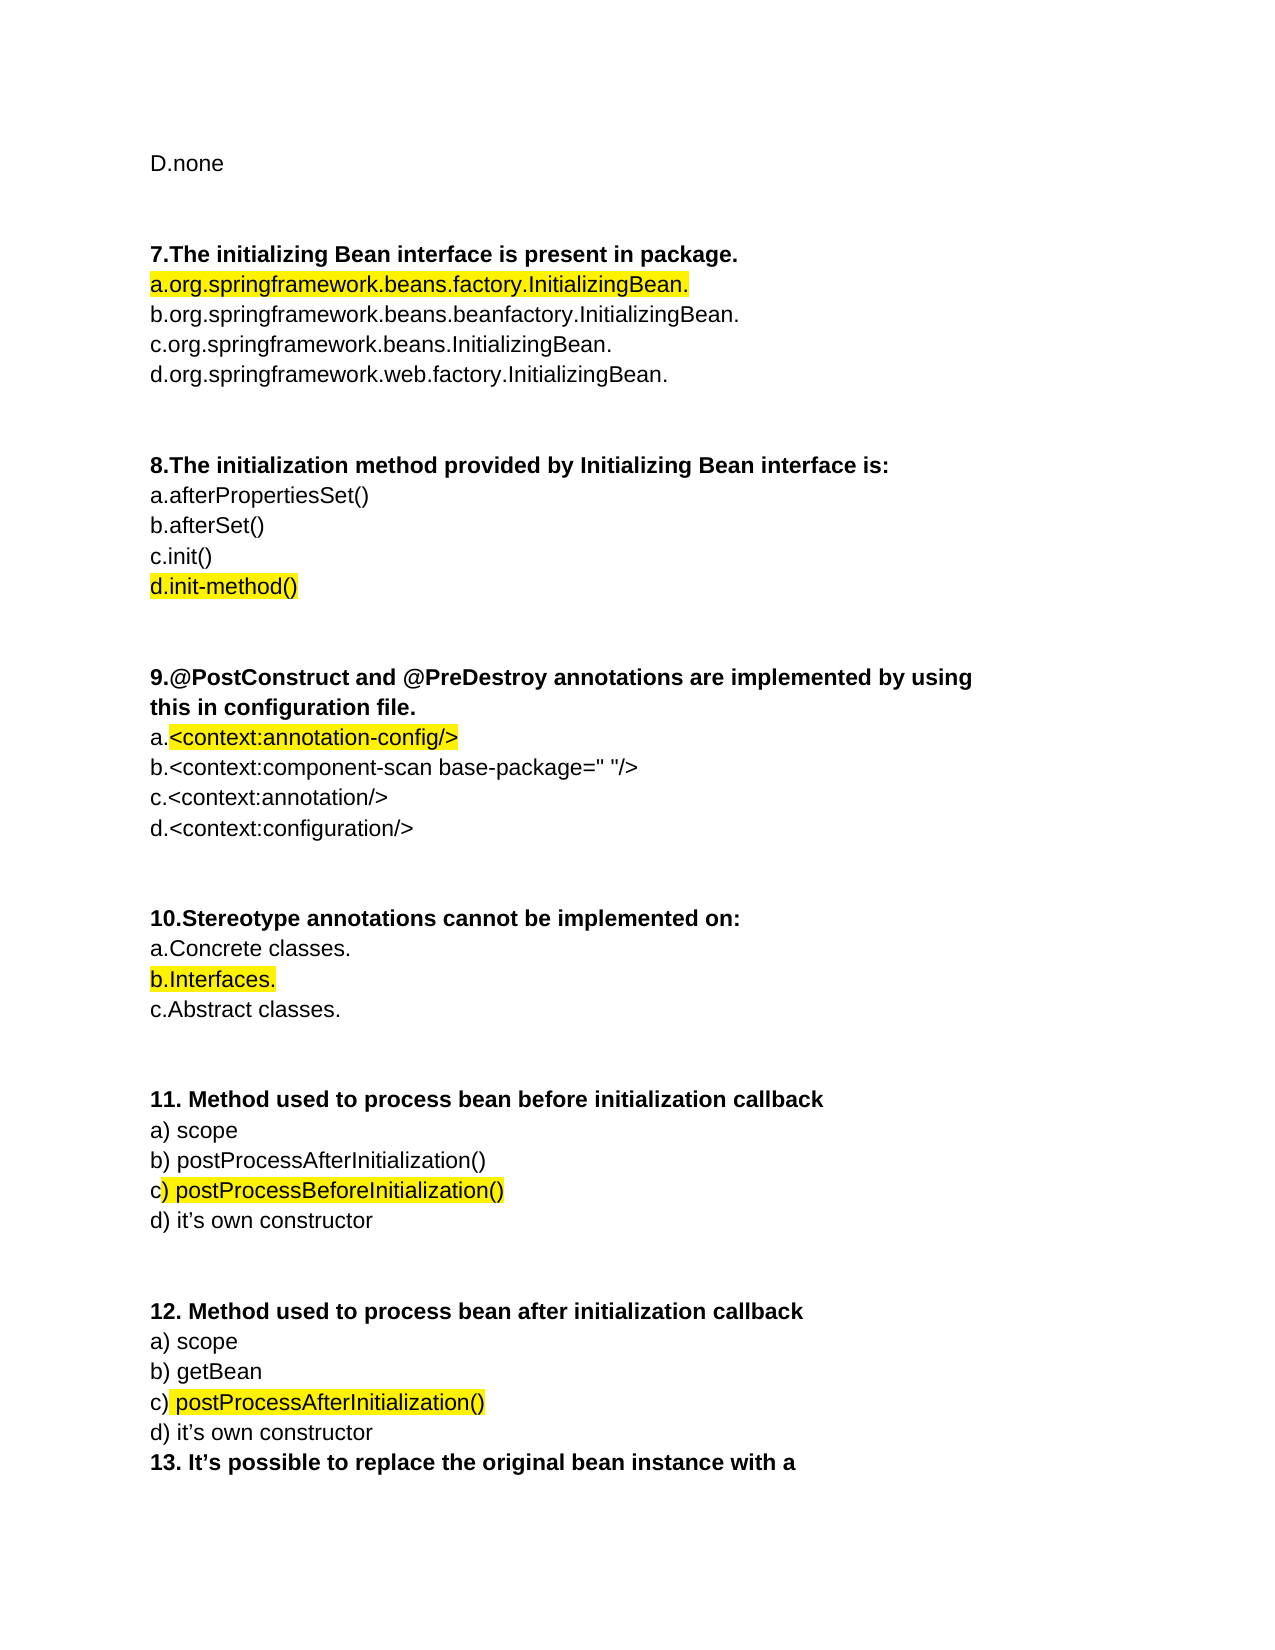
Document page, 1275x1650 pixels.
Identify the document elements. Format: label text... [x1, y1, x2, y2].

text a) scope [150, 1117, 1125, 1143]
text this in configuration file. [150, 694, 1125, 720]
text a) scope [150, 1328, 1125, 1354]
text c.init() [150, 543, 1125, 569]
text a.<context:annotation-config/> [150, 724, 1125, 750]
text c) postProcessBeforeInitialization() [150, 1177, 1125, 1203]
text 8.The initialization method provided by Initializing Bean interface is: [150, 452, 1125, 478]
text b) postProcessAfterInitialization() [150, 1147, 1125, 1173]
text 9.@PostConstruct and @PreDestroy annotations are implemented by using [150, 663, 1125, 690]
text d.init-method() [150, 573, 1125, 599]
text d.<context:configuration/> [150, 814, 1125, 841]
text d) it’s own constructor [150, 1419, 1125, 1445]
text c.Abstract classes. [150, 996, 1125, 1022]
text c) postProcessAfterInitialization() [150, 1388, 1125, 1415]
text 12. Method used to process bean after initialization callback [150, 1298, 1125, 1324]
text 11. Method used to process bean before initialization callback [150, 1086, 1125, 1113]
text a.afterPropertiesSet() [150, 482, 1125, 509]
text d.org.springframework.web.factory.InitializingBean. [150, 361, 1125, 388]
text a.org.springframework.beans.factory.InitializingBean. [150, 271, 1125, 297]
text b.org.springframework.beans.beanfactory.InitializingBean. [150, 301, 1125, 327]
text c.<context:annotation/> [150, 784, 1125, 811]
text D.none [150, 150, 1125, 176]
text b.Interfaces. [150, 966, 1125, 992]
text b) getBean [150, 1358, 1125, 1385]
text a.Concrete classes. [150, 935, 1125, 962]
text d) it’s own constructor [150, 1207, 1125, 1234]
text b.<context:component-scan base-package=" "/> [150, 754, 1125, 781]
text b.afterSet() [150, 512, 1125, 539]
text c.org.springframework.beans.InitializingBean. [150, 331, 1125, 358]
text 7.The initializing Bean interface is present in package. [150, 241, 1125, 267]
text 10.Stereotype annotations cannot be implemented on: [150, 905, 1125, 932]
text 13. It’s possible to replace the original bean instance with a [150, 1449, 1125, 1475]
